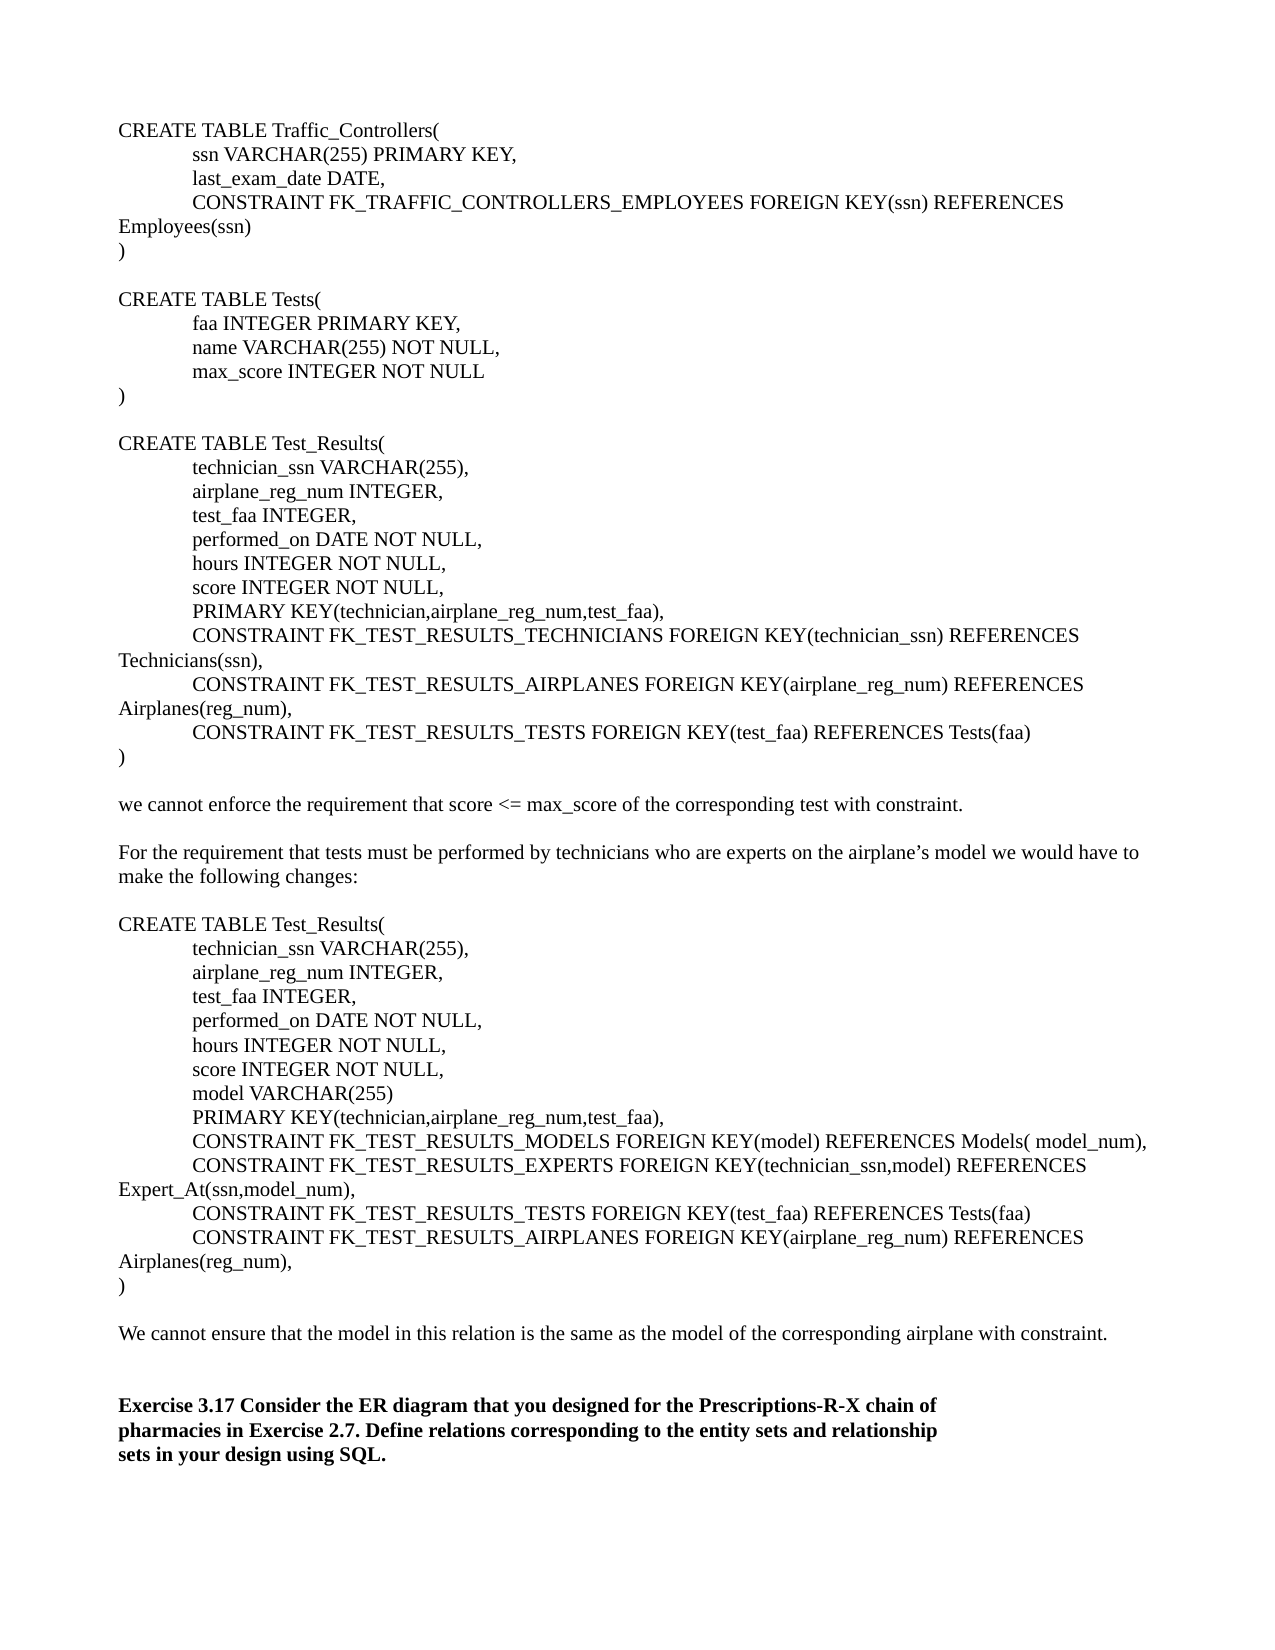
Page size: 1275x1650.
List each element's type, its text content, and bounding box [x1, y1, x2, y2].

text performed_on DATE NOT NULL, [118, 1008, 1157, 1032]
text CONSTRAINT FK_TEST_RESULTS_AIRPLANES FOREIGN KEY(airplane_reg_num) REFERENCES Airplanes(reg_num), [118, 672, 1157, 720]
text pharmacies in Exercise 2.7. Define relations corresponding to the entity sets and relationship [118, 1417, 1157, 1442]
text We cannot ensure that the model in this relation is the same as the model of the corresponding airplane with constraint. [118, 1321, 1157, 1345]
text max_score INTEGER NOT NULL [118, 359, 1157, 383]
text technician_ssn VARCHAR(255), [118, 936, 1157, 960]
text name VARCHAR(255) NOT NULL, [118, 335, 1157, 359]
text CONSTRAINT FK_TRAFFIC_CONTROLLERS_EMPLOYEES FOREIGN KEY(ssn) REFERENCES Employees(ssn) [118, 190, 1157, 238]
text performed_on DATE NOT NULL, [118, 527, 1157, 551]
text faa INTEGER PRIMARY KEY, [118, 311, 1157, 335]
text ) [118, 744, 1157, 768]
text ) [118, 383, 1157, 407]
text test_faa INTEGER, [118, 503, 1157, 527]
text hours INTEGER NOT NULL, [118, 551, 1157, 575]
text CONSTRAINT FK_TEST_RESULTS_AIRPLANES FOREIGN KEY(airplane_reg_num) REFERENCES Airplanes(reg_num), [118, 1225, 1157, 1273]
text airplane_reg_num INTEGER, [118, 479, 1157, 503]
text CREATE TABLE Test_Results( [118, 912, 1157, 936]
text Exercise 3.17 Consider the ER diagram that you designed for the Prescriptions-R-X chain of [118, 1393, 1157, 1417]
text CONSTRAINT FK_TEST_RESULTS_TESTS FOREIGN KEY(test_faa) REFERENCES Tests(faa) [118, 720, 1157, 744]
text ) [118, 238, 1157, 262]
text model VARCHAR(255) [118, 1081, 1157, 1105]
text ssn VARCHAR(255) PRIMARY KEY, [118, 142, 1157, 166]
text CONSTRAINT FK_TEST_RESULTS_TECHNICIANS FOREIGN KEY(technician_ssn) REFERENCES Technicians(ssn), [118, 623, 1157, 672]
text technician_ssn VARCHAR(255), [118, 455, 1157, 479]
text last_exam_date DATE, [118, 166, 1157, 190]
text score INTEGER NOT NULL, [118, 1057, 1157, 1081]
text airplane_reg_num INTEGER, [118, 960, 1157, 984]
text CONSTRAINT FK_TEST_RESULTS_MODELS FOREIGN KEY(model) REFERENCES Models( model_num), [118, 1129, 1157, 1153]
text score INTEGER NOT NULL, [118, 575, 1157, 599]
text ) [118, 1273, 1157, 1297]
text CONSTRAINT FK_TEST_RESULTS_EXPERTS FOREIGN KEY(technician_ssn,model) REFERENCES Expert_At(ssn,model_num), [118, 1153, 1157, 1201]
text CREATE TABLE Traffic_Controllers( [118, 118, 1157, 142]
text For the requirement that tests must be performed by technicians who are experts on the airplane’s model we would have to make the following changes: [118, 840, 1157, 888]
text PRIMARY KEY(technician,airplane_reg_num,test_faa), [118, 599, 1157, 623]
text we cannot enforce the requirement that score <= max_score of the corresponding test with constraint. [118, 792, 1157, 816]
text CREATE TABLE Tests( [118, 287, 1157, 311]
text PRIMARY KEY(technician,airplane_reg_num,test_faa), [118, 1105, 1157, 1129]
text CONSTRAINT FK_TEST_RESULTS_TESTS FOREIGN KEY(test_faa) REFERENCES Tests(faa) [118, 1201, 1157, 1225]
text sets in your design using SQL. [118, 1442, 1157, 1466]
text test_faa INTEGER, [118, 984, 1157, 1008]
text hours INTEGER NOT NULL, [118, 1032, 1157, 1057]
text CREATE TABLE Test_Results( [118, 431, 1157, 455]
